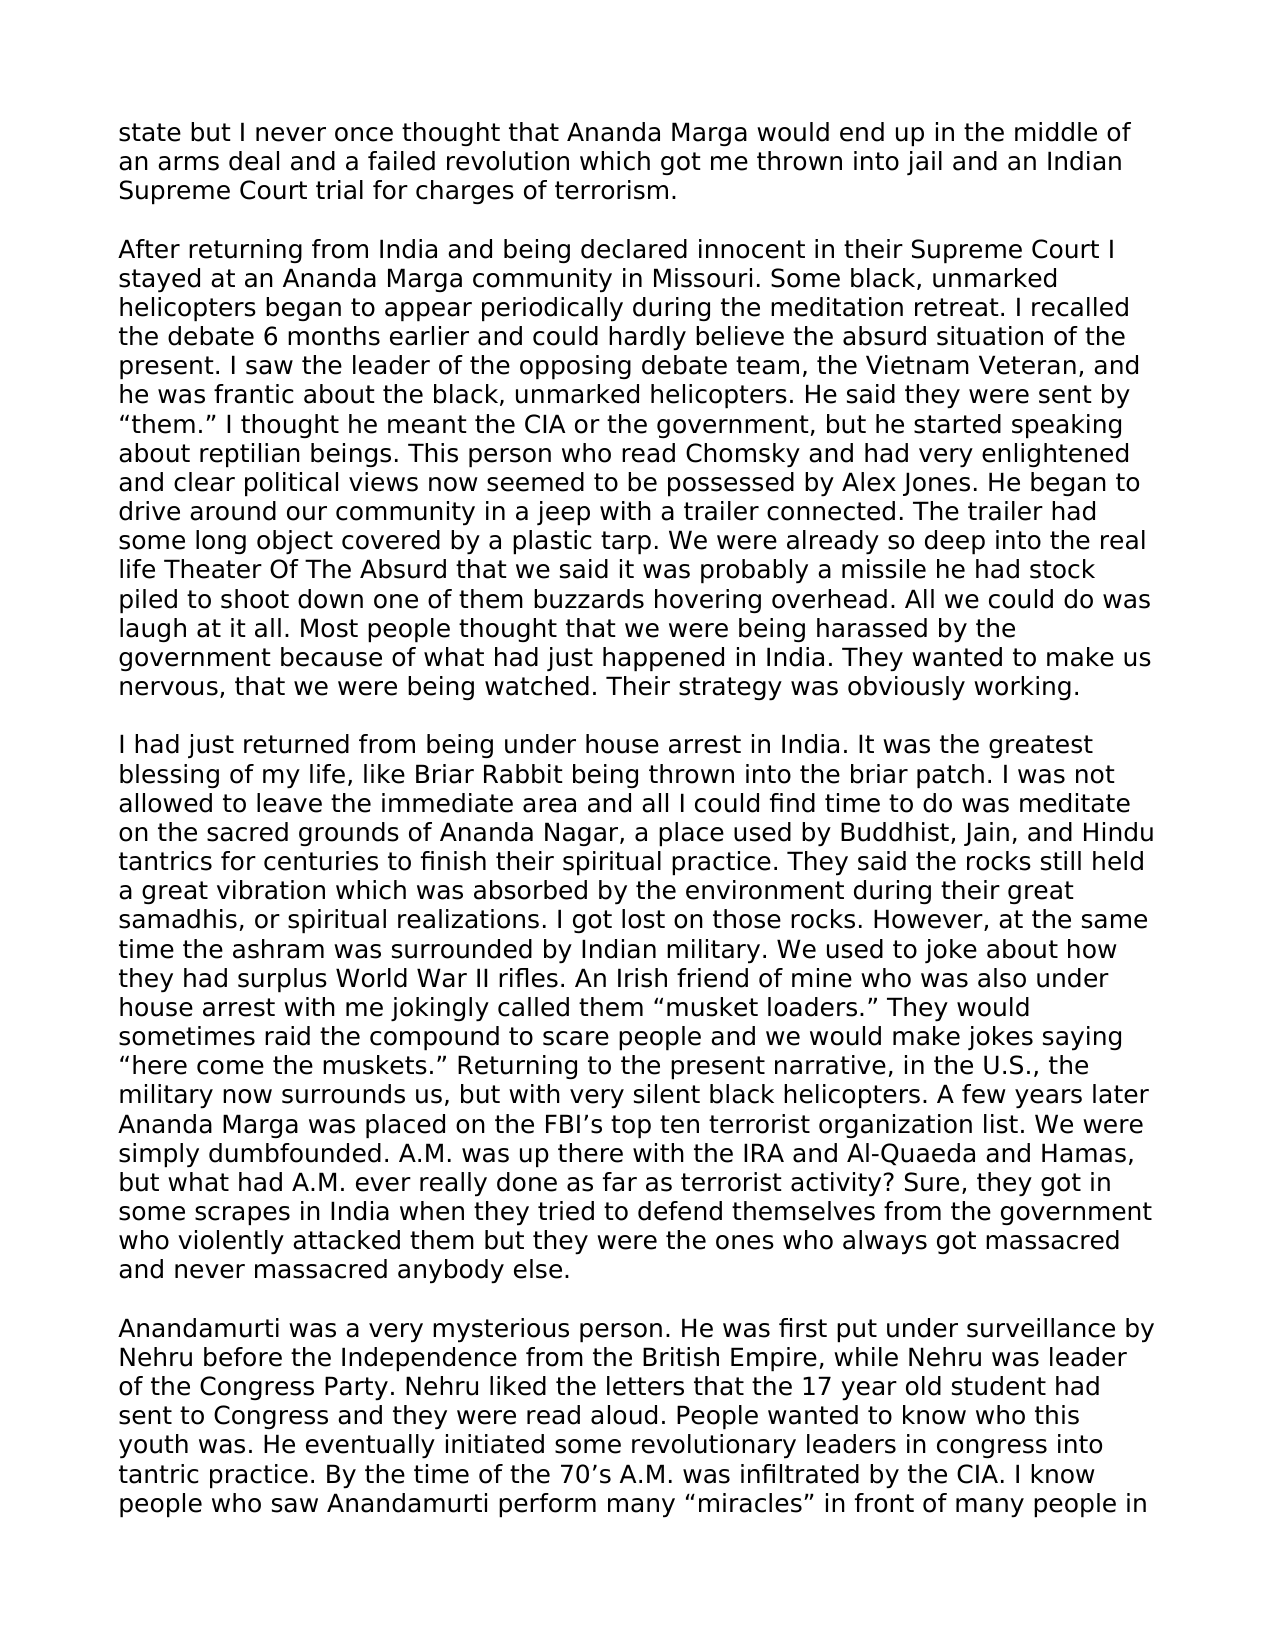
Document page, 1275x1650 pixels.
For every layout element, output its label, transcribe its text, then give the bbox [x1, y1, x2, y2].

text state but I never once thought that Ananda Marga would end up in the middle of an arms deal and a failed revolution which got me thrown into jail and an Indian Supreme Court trial for charges of terrorism. After returning from India and being declared innocent in their Supreme Court I stayed at an Ananda Marga community in Missouri. Some black, unmarked helicopters began to appear periodically during the meditation retreat. I recalled the debate 6 months earlier and could hardly believe the absurd situation of the present. I saw the leader of the opposing debate team, the Vietnam Veteran, and he was frantic about the black, unmarked helicopters. He said they were sent by “them.” I thought he meant the CIA or the government, but he started speaking about reptilian beings. This person who read Chomsky and had very enlightened and clear political views now seemed to be possessed by Alex Jones. He began to drive around our community in a jeep with a trailer connected. The trailer had some long object covered by a plastic tarp. We were already so deep into the real life Theater Of The Absurd that we said it was probably a missile he had stock piled to shoot down one of them buzzards hovering overhead. All we could do was laugh at it all. Most people thought that we were being harassed by the government because of what had just happened in India. They wanted to make us nervous, that we were being watched. Their strategy was obviously working. I had just returned from being under house arrest in India. It was the greatest blessing of my life, like Briar Rabbit being thrown into the briar patch. I was not allowed to leave the immediate area and all I could find time to do was meditate on the sacred grounds of Ananda Nagar, a place used by Buddhist, Jain, and Hindu tantrics for centuries to finish their spiritual practice. They said the rocks still held a great vibration which was absorbed by the environment during their great samadhis, or spiritual realizations. I got lost on those rocks. However, at the same time the ashram was surrounded by Indian military. We used to joke about how they had surplus World War II rifles. An Irish friend of mine who was also under house arrest with me jokingly called them “musket loaders.” They would sometimes raid the compound to scare people and we would make jokes saying “here come the muskets.” Returning to the present narrative, in the U.S., the military now surrounds us, but with very silent black helicopters. A few years later Ananda Marga was placed on the FBI’s top ten terrorist organization list. We were simply dumbfounded. A.M. was up there with the IRA and Al-Quaeda and Hamas, but what had A.M. ever really done as far as terrorist activity? Sure, they got in some scrapes in India when they tried to defend themselves from the government who violently attacked them but they were the ones who always got massacred and never massacred anybody else. Anandamurti was a very mysterious person. He was first put under surveillance by Nehru before the Independence from the British Empire, while Nehru was leader of the Congress Party. Nehru liked the letters that the 17 year old student had sent to Congress and they were read aloud. People wanted to know who this youth was. He eventually initiated some revolutionary leaders in congress into tantric practice. By the time of the 70’s A.M. was infiltrated by the CIA. I know people who saw Anandamurti perform many “miracles” in front of many people in [118, 118, 1157, 1518]
